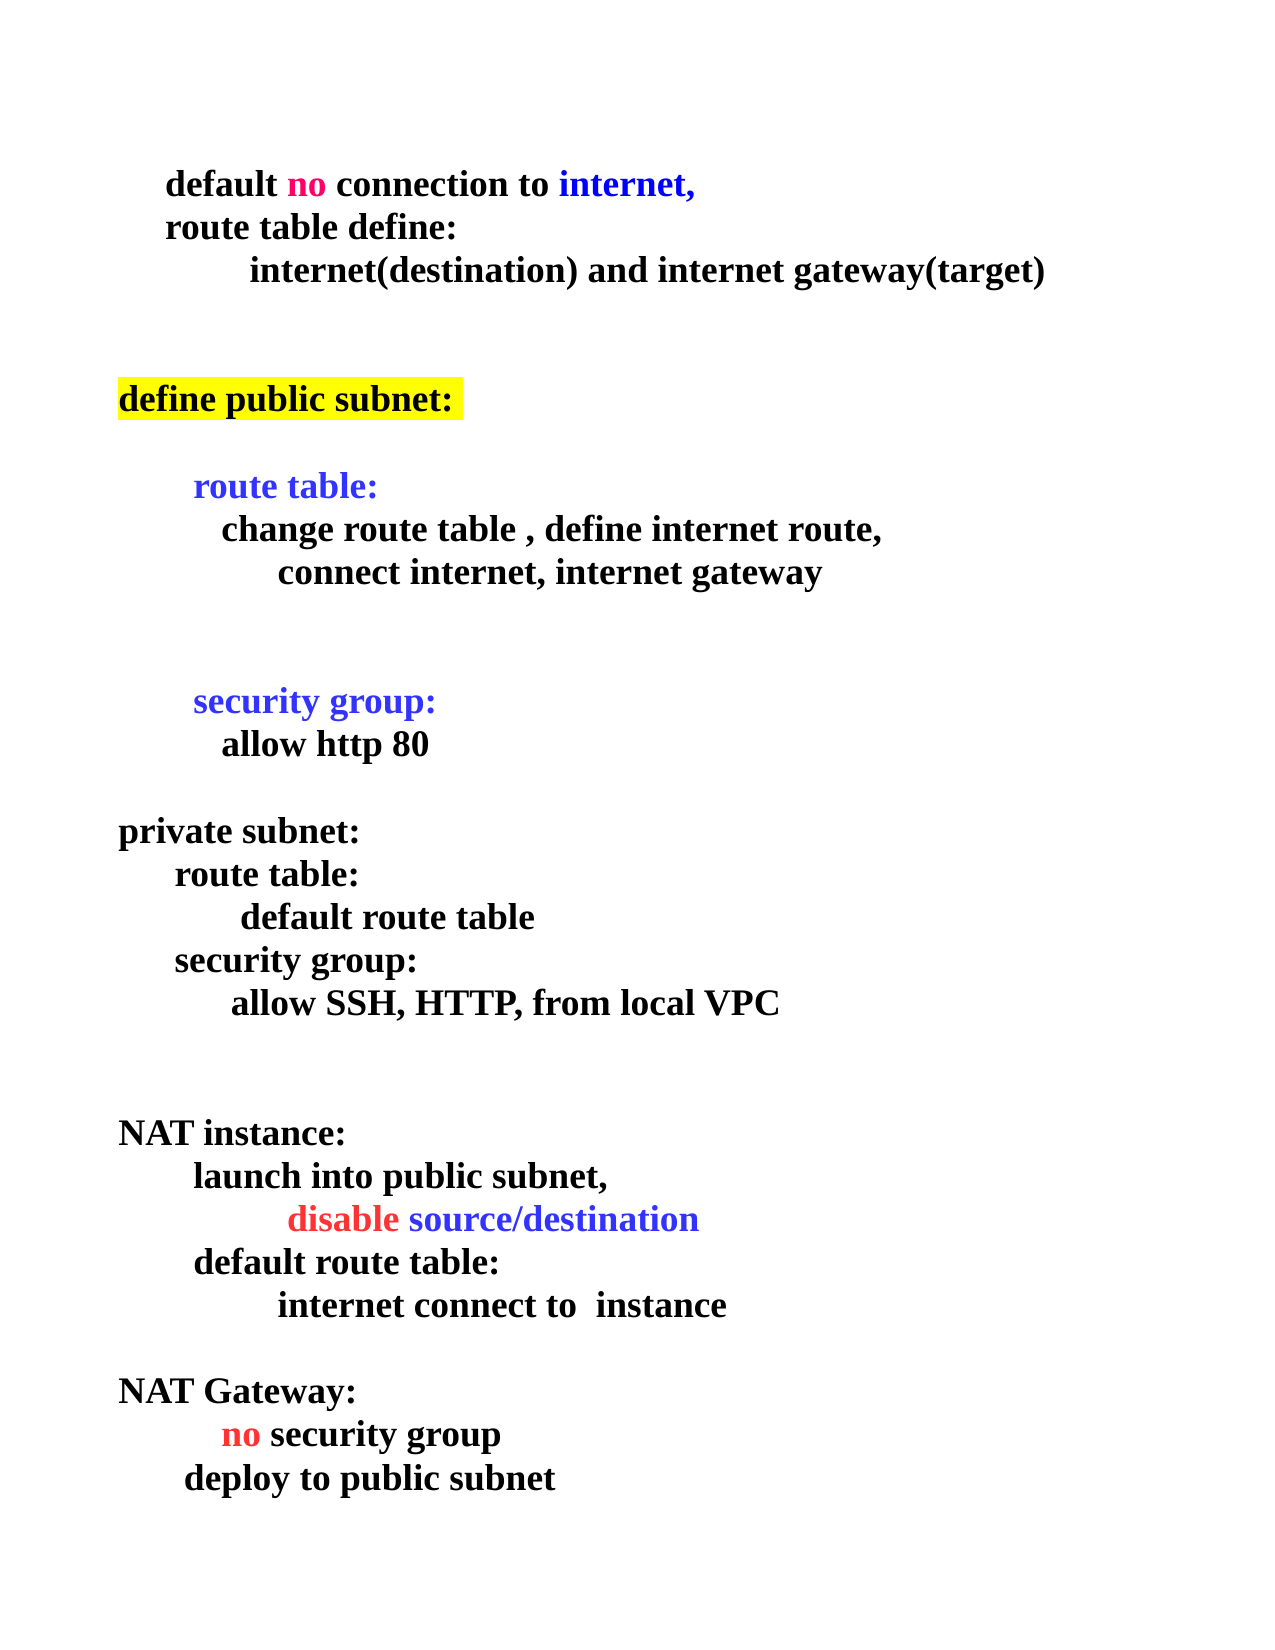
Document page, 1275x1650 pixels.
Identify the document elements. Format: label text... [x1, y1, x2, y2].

text change route table , define internet route, [118, 506, 1157, 549]
text security group: [118, 937, 1157, 981]
text NAT instance: [118, 1110, 1157, 1153]
text define public subnet: [118, 377, 1157, 420]
text default no connection to internet, [118, 161, 1157, 204]
text deploy to public subnet [118, 1455, 1157, 1498]
text disable source/destination [118, 1196, 1157, 1239]
text no security group [118, 1412, 1157, 1455]
text internet connect to instance [118, 1282, 1157, 1326]
text allow SSH, HTTP, from local VPC [118, 981, 1157, 1024]
text NAT Gateway: [118, 1369, 1157, 1412]
text security group: [118, 679, 1157, 722]
text route table define: [118, 204, 1157, 247]
text route table: [118, 851, 1157, 894]
text route table: [118, 463, 1157, 506]
text connect internet, internet gateway [118, 549, 1157, 592]
text allow http 80 [118, 722, 1157, 765]
text internet(destination) and internet gateway(target) [118, 247, 1157, 291]
text default route table: [118, 1239, 1157, 1282]
text default route table [118, 894, 1157, 937]
text private subnet: [118, 808, 1157, 851]
text launch into public subnet, [118, 1153, 1157, 1196]
